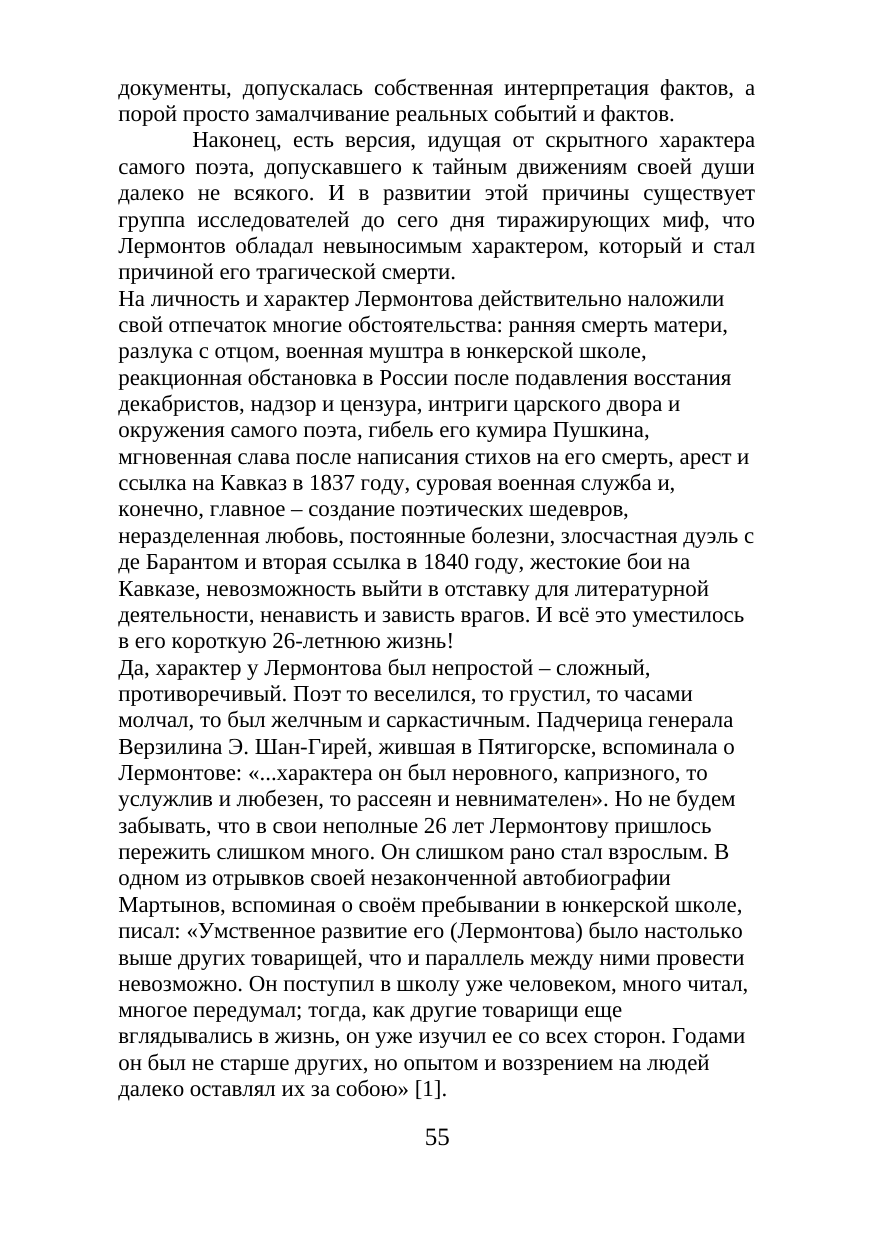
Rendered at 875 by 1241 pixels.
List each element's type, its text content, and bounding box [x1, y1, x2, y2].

text Да, характер у Лермонтова был непростой – сложный, противоречивый. Поэт то веселился, то грустил, то часами молчал, то был желчным и саркастичным. Падчерица генерала Верзилина Э. Шан-Гирей, жившая в Пятигорске, вспоминала о Лермонтове: «...характера он был неровного, капризного, то услужлив и любезен, то рассеян и невнимателен». Но не будем забывать, что в свои неполные 26 лет Лермонтову пришлось пережить слишком много. Он слишком рано стал взрослым. В одном из отрывков своей незаконченной автобиографии Мартынов, вспоминая о своём пребывании в юнкерской школе, писал: «Умственное развитие его (Лермонтова) было настолько выше других товарищей, что и параллель между ними провести невозможно. Он поступил в школу уже человеком, много читал, многое передумал; тогда, как другие товарищи еще вглядывались в жизнь, он уже изучил ее со всех сторон. Годами он был не старше других, но опытом и воззрением на людей далеко оставлял их за собою» [1]. [118, 654, 756, 1102]
text документы, допускалась собственная интерпретация фактов, а порой просто замалчивание реальных событий и фактов. [118, 74, 756, 127]
text Наконец, есть версия, идущая от скрытного характера самого поэта, допускавшего к тайным движениям своей души далеко не всякого. И в развитии этой причины существует группа исследователей до сего дня тиражирующих миф, что Лермонтов обладал невыносимым характером, который и стал причиной его трагической смерти. [118, 127, 756, 285]
text На личность и характер Лермонтова действительно наложили свой отпечаток многие обстоятельства: ранняя смерть матери, разлука с отцом, военная муштра в юнкерской школе, реакционная обстановка в России после подавления восстания декабристов, надзор и цензура, интриги царского двора и окружения самого поэта, гибель его кумира Пушкина, мгновенная слава после написания стихов на его смерть, арест и ссылка на Кавказ в 1837 году, суровая военная служба и, конечно, главное ‒ создание поэтических шедевров, неразделенная любовь, постоянные болезни, злосчастная дуэль с де Барантом и вторая ссылка в 1840 году, жестокие бои на Кавказе, невозможность выйти в отставку для литературной деятельности, ненависть и зависть врагов. И всё это уместилось в его короткую 26-летнюю жизнь! [118, 285, 756, 654]
